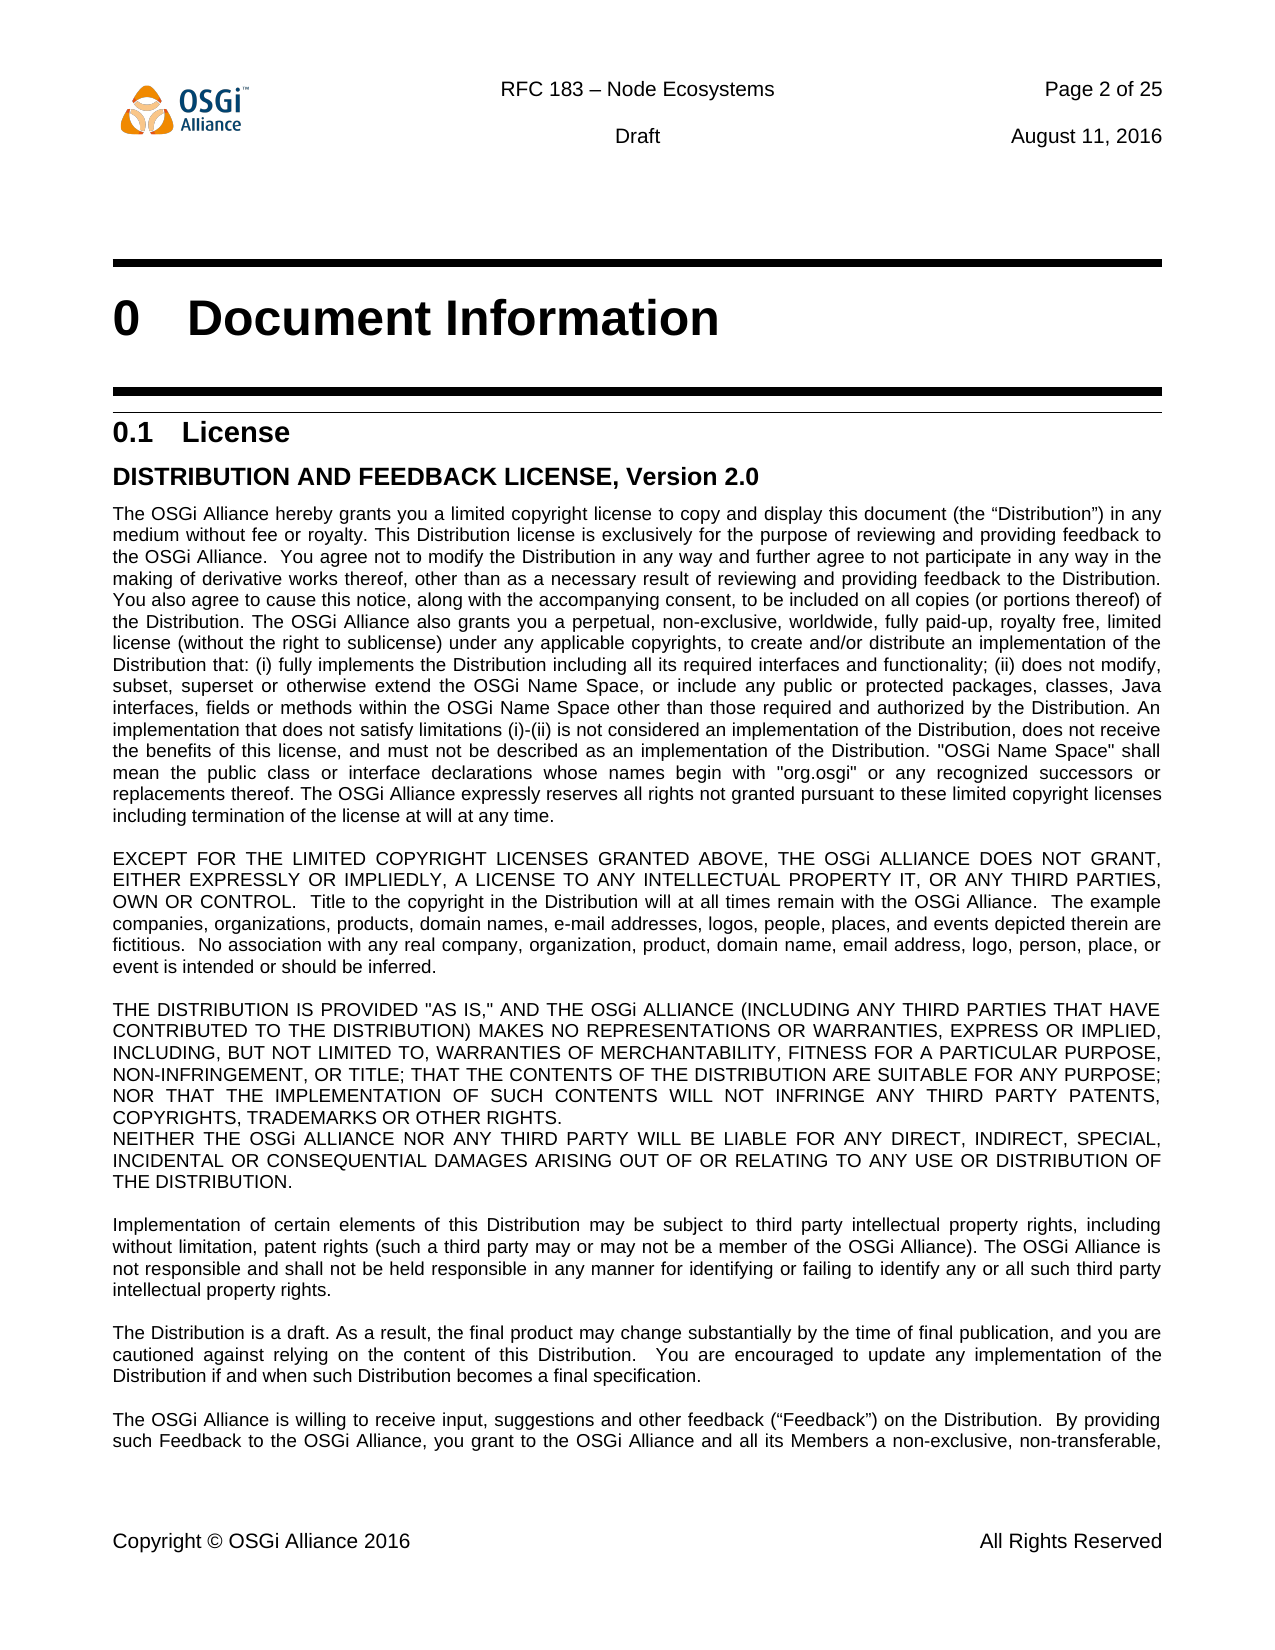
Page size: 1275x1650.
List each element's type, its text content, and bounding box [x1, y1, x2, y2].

text Implementation of certain elements of this Distribution may be subject to third party intellectual property rights, including without limitation, patent rights (such a third party may or may not be a member of the OSGi Alliance). The OSGi Alliance is not responsible and shall not be held responsible in any manner for identifying or failing to identify any or all such third party intellectual property rights. [112, 1214, 1162, 1301]
text NEITHER THE OSGi ALLIANCE NOR ANY THIRD PARTY WILL BE LIABLE FOR ANY DIRECT, INDIRECT, SPECIAL, INCIDENTAL OR CONSEQUENTIAL DAMAGES ARISING OUT OF OR RELATING TO ANY USE OR DISTRIBUTION OF THE DISTRIBUTION. [112, 1128, 1162, 1193]
text The Distribution is a draft. As a result, the final product may change substantially by the time of final publication, and you are cautioned against relying on the content of this Distribution. You are encouraged to update any implementation of the Distribution if and when such Distribution becomes a final specification. [112, 1322, 1162, 1387]
picture [113, 78, 257, 142]
subtitle License [112, 413, 1162, 449]
subtitle Document Information [112, 260, 1162, 396]
text DISTRIBUTION AND FEEDBACK LICENSE, Version 2.0 [112, 461, 1162, 490]
text EXCEPT FOR THE LIMITED COPYRIGHT LICENSES GRANTED ABOVE, THE OSGi ALLIANCE DOES NOT GRANT, EITHER EXPRESSLY OR IMPLIEDLY, A LICENSE TO ANY INTELLECTUAL PROPERTY IT, OR ANY THIRD PARTIES, OWN OR CONTROL. Title to the copyright in the Distribution will at all times remain with the OSGi Alliance. The example companies, organizations, products, domain names, e-mail addresses, logos, people, places, and events depicted therein are fictitious. No association with any real company, organization, product, domain name, email address, logo, person, place, or event is intended or should be inferred. [112, 848, 1162, 977]
text The OSGi Alliance hereby grants you a limited copyright license to copy and display this document (the “Distribution”) in any medium without fee or royalty. This Distribution license is exclusively for the purpose of reviewing and providing feedback to the OSGi Alliance. You agree not to modify the Distribution in any way and further agree to not participate in any way in the making of derivative works thereof, other than as a necessary result of reviewing and providing feedback to the Distribution. You also agree to cause this notice, along with the accompanying consent, to be included on all copies (or portions thereof) of the Distribution. The OSGi Alliance also grants you a perpetual, non-exclusive, worldwide, fully paid-up, royalty free, limited license (without the right to sublicense) under any applicable copyrights, to create and/or distribute an implementation of the Distribution that: (i) fully implements the Distribution including all its required interfaces and functionality; (ii) does not modify, subset, superset or otherwise extend the OSGi Name Space, or include any public or protected packages, classes, Java interfaces, fields or methods within the OSGi Name Space other than those required and authorized by the Distribution. An implementation that does not satisfy limitations (i)-(ii) is not considered an implementation of the Distribution, does not receive the benefits of this license, and must not be described as an implementation of the Distribution. "OSGi Name Space" shall mean the public class or interface declarations whose names begin with "org.osgi" or any recognized successors or replacements thereof. The OSGi Alliance expressly reserves all rights not granted pursuant to these limited copyright licenses including termination of the license at will at any time. [112, 503, 1162, 826]
text The OSGi Alliance is willing to receive input, suggestions and other feedback (“Feedback”) on the Distribution. By providing such Feedback to the OSGi Alliance, you grant to the OSGi Alliance and all its Members a non-exclusive, non-transferable, [112, 1408, 1162, 1451]
text THE DISTRIBUTION IS PROVIDED "AS IS," AND THE OSGi ALLIANCE (INCLUDING ANY THIRD PARTIES THAT HAVE CONTRIBUTED TO THE DISTRIBUTION) MAKES NO REPRESENTATIONS OR WARRANTIES, EXPRESS OR IMPLIED, INCLUDING, BUT NOT LIMITED TO, WARRANTIES OF MERCHANTABILITY, FITNESS FOR A PARTICULAR PURPOSE, NON-INFRINGEMENT, OR TITLE; THAT THE CONTENTS OF THE DISTRIBUTION ARE SUITABLE FOR ANY PURPOSE; NOR THAT THE IMPLEMENTATION OF SUCH CONTENTS WILL NOT INFRINGE ANY THIRD PARTY PATENTS, COPYRIGHTS, TRADEMARKS OR OTHER RIGHTS. [112, 999, 1162, 1128]
